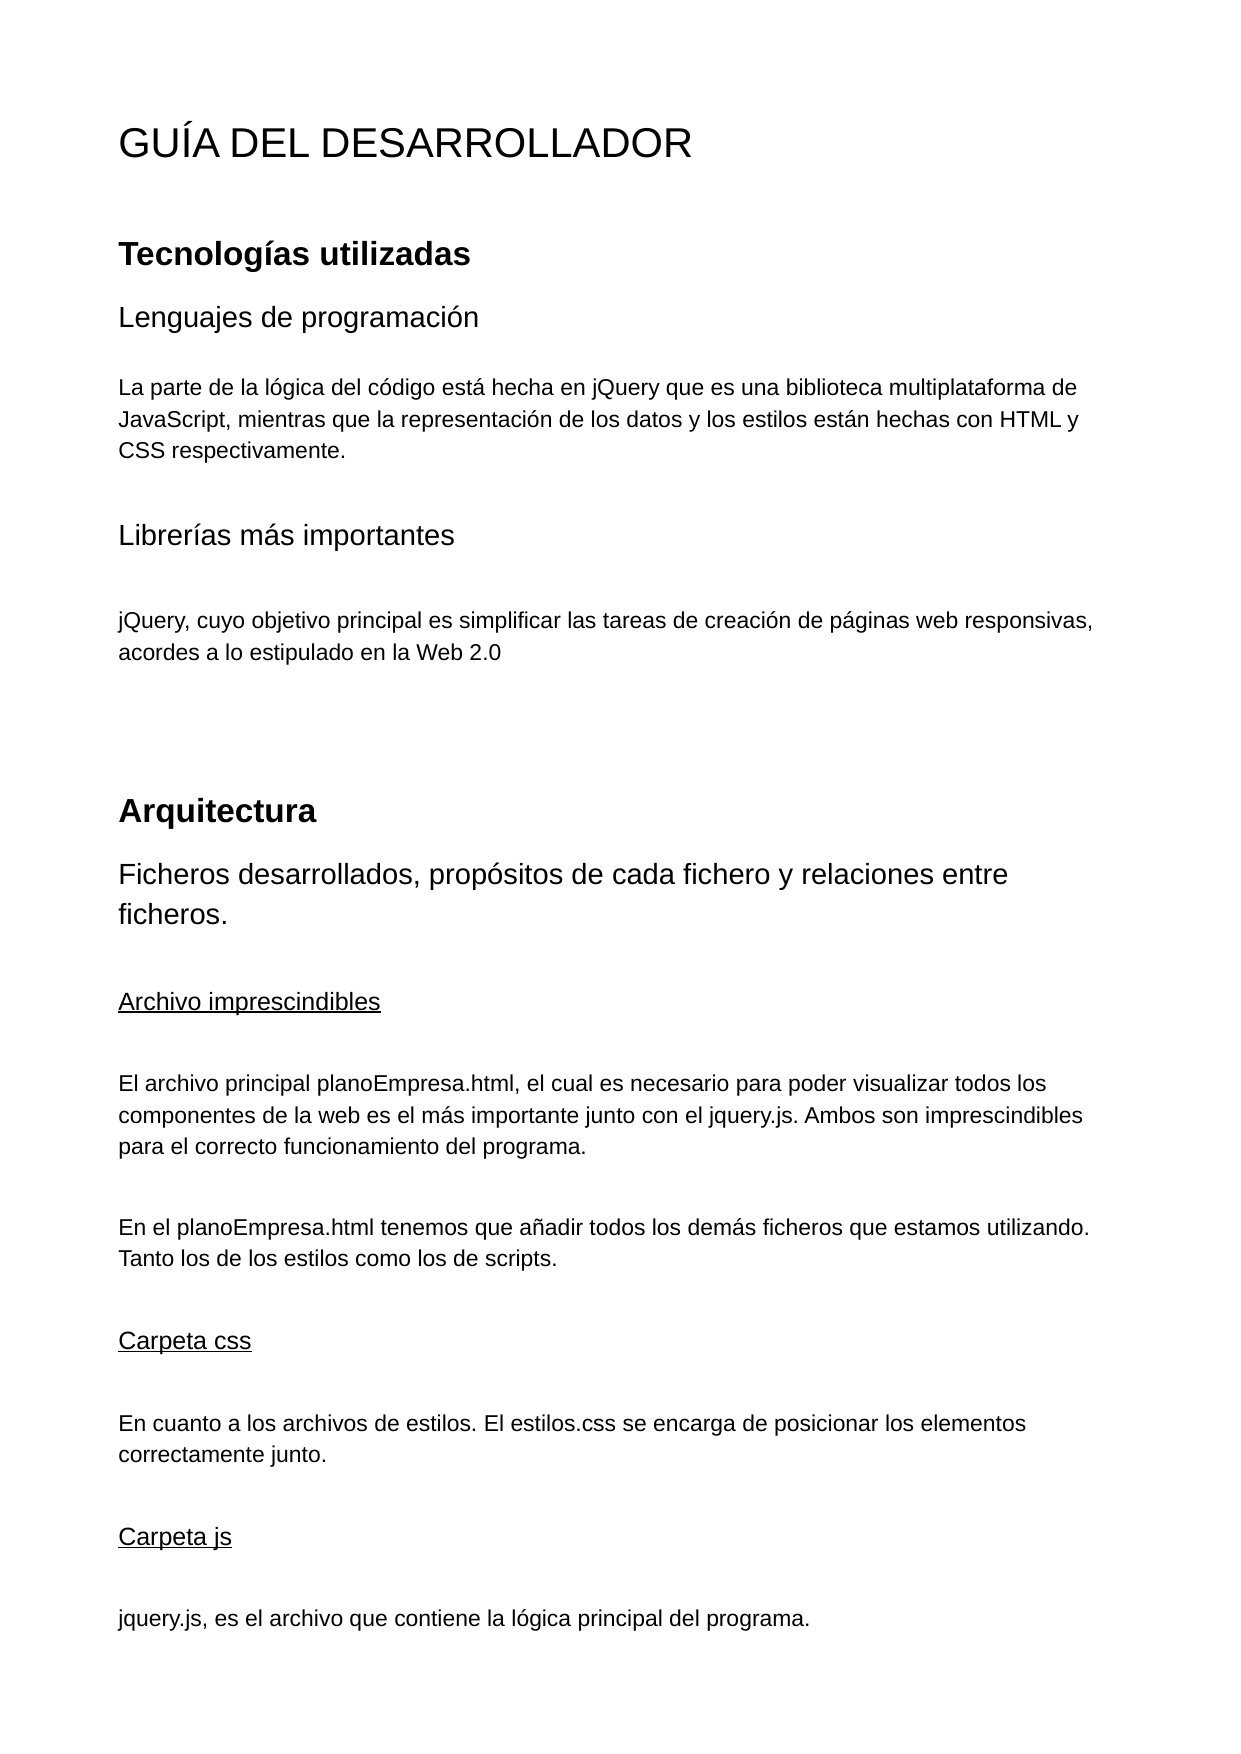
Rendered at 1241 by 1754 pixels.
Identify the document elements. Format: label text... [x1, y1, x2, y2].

text Carpeta js [118, 1522, 1122, 1551]
text Archivo imprescindibles [118, 987, 1122, 1015]
text Librerías más importantes [118, 518, 1122, 552]
subtitle Arquitectura [118, 792, 1122, 830]
text En cuanto a los archivos de estilos. El estilos.css se encarga de posicionar los elementos correctamente junto. [118, 1409, 1122, 1467]
text En el planoEmpresa.html tenemos que añadir todos los demás ficheros que estamos utilizando. Tanto los de los estilos como los de scripts. [118, 1214, 1122, 1272]
text Carpeta css [118, 1326, 1122, 1355]
text Lenguajes de programación [118, 300, 1122, 333]
subtitle GUÍA DEL DESARROLLADOR [118, 118, 1122, 166]
text jQuery, cuyo objetivo principal es simplificar las tareas de creación de páginas web responsivas, acordes a lo estipulado en la Web 2.0 [118, 607, 1122, 665]
text El archivo principal planoEmpresa.html, el cual es necesario para poder visualizar todos los componentes de la web es el más importante junto con el jquery.js. Ambos son imprescindibles para el correcto funcionamiento del programa. [118, 1070, 1122, 1159]
text La parte de la lógica del código está hecha en jQuery que es una biblioteca multiplataforma de JavaScript, mientras que la representación de los datos y los estilos están hechas con HTML y CSS respectivamente. [118, 374, 1122, 464]
text Ficheros desarrollados, propósitos de cada fichero y relaciones entre ficheros. [118, 857, 1122, 931]
subtitle Tecnologías utilizadas [118, 234, 1122, 273]
text jquery.js, es el archivo que contiene la lógica principal del programa. [118, 1605, 1122, 1632]
